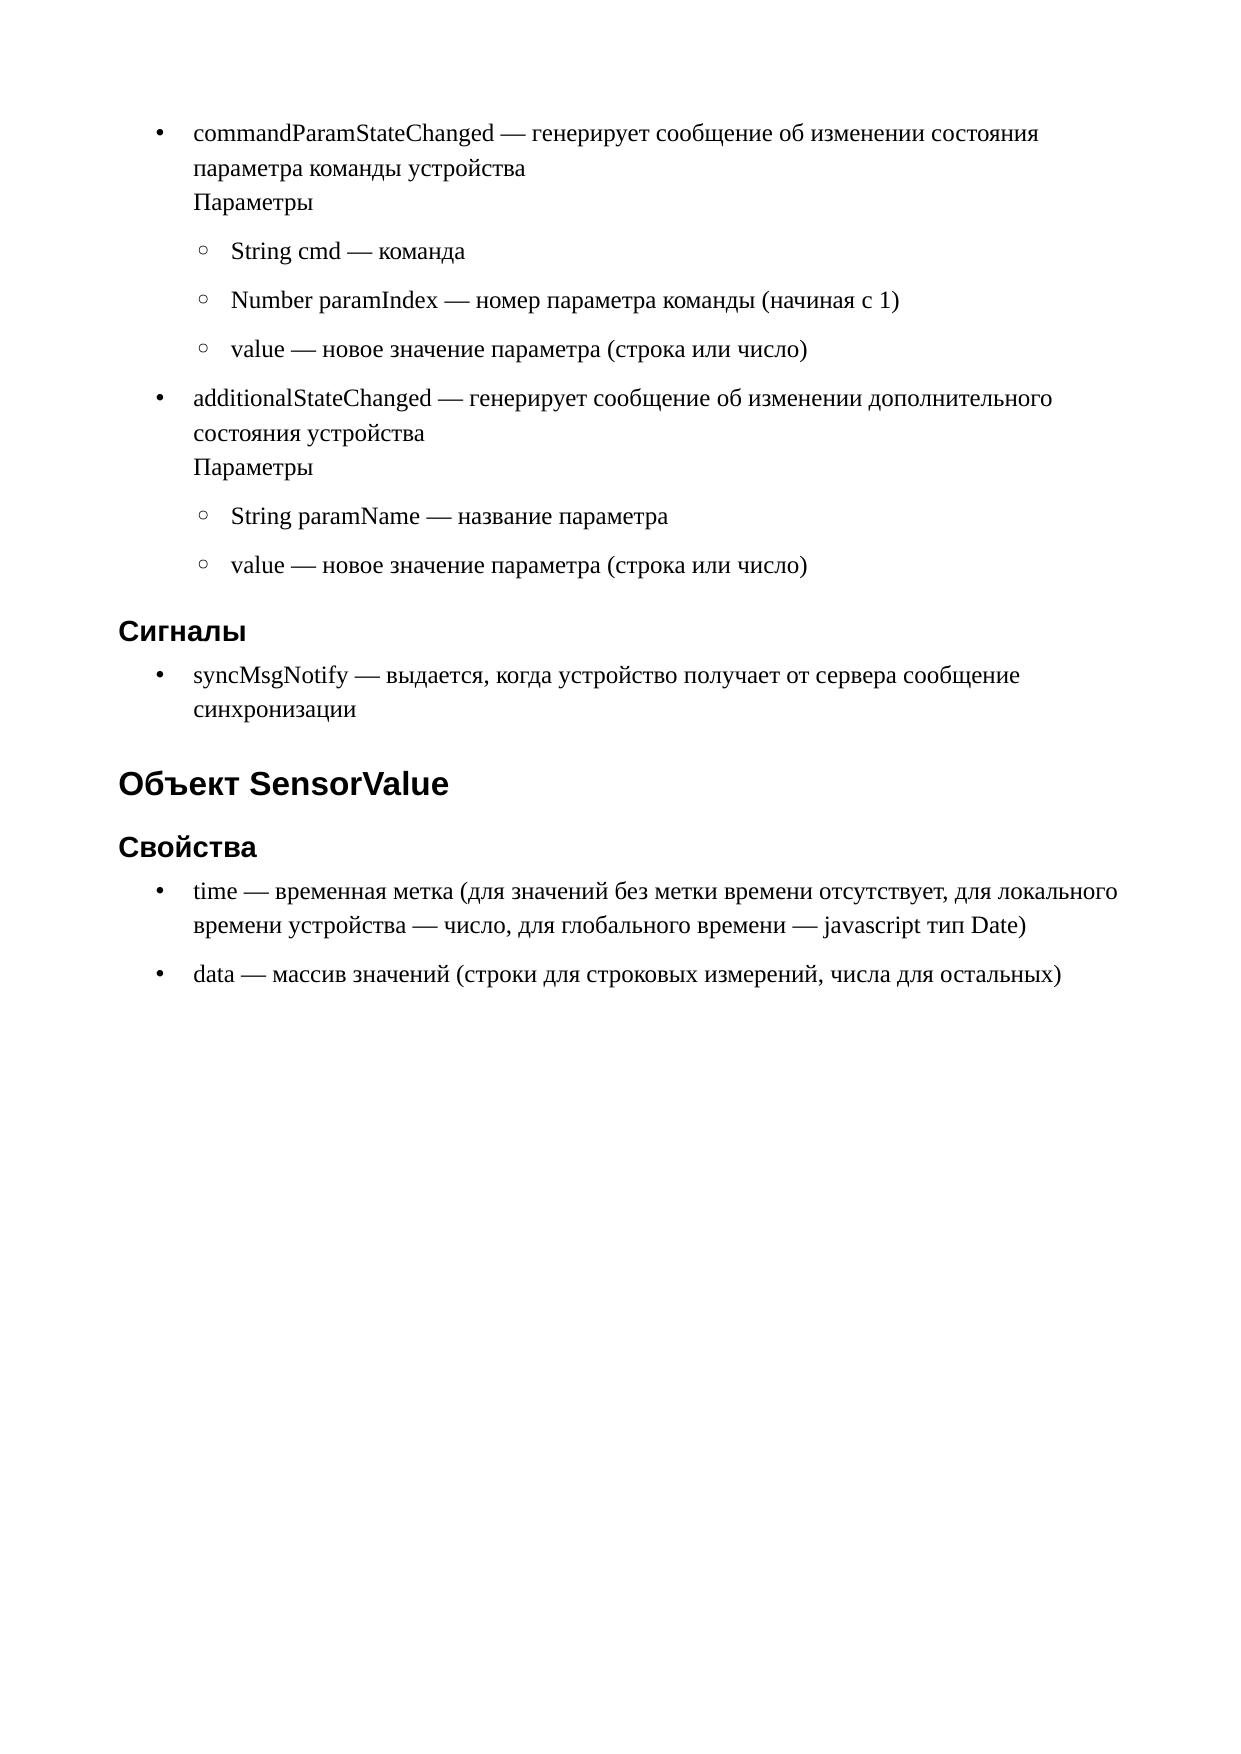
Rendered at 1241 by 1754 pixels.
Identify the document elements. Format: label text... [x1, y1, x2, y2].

list additionalStateChanged — генерирует сообщение об изменении дополнительного состояния устройства Параметры [156, 383, 1122, 481]
list value — новое значение параметра (строка или число) [193, 334, 1122, 363]
list value — новое значение параметра (строка или число) [193, 550, 1122, 579]
subtitle Свойства [118, 830, 1122, 863]
list time — временная метка (для значений без метки времени отсутствует, для локального времени устройства — число, для глобального времени — javascript тип Date) [156, 876, 1122, 939]
list String cmd — команда [193, 236, 1122, 265]
list syncMsgNotify — выдается, когда устройство получает от сервера сообщение синхронизации [156, 660, 1122, 723]
subtitle Объект SensorValue [118, 764, 1122, 803]
list String paramName — название параметра [193, 501, 1122, 530]
list data — массив значений (строки для строковых измерений, числа для остальных) [156, 959, 1122, 988]
subtitle Сигналы [118, 614, 1122, 648]
list Number paramIndex — номер параметра команды (начиная с 1) [193, 285, 1122, 314]
list commandParamStateChanged — генерирует сообщение об изменении состояния параметра команды устройства Параметры [156, 118, 1122, 216]
